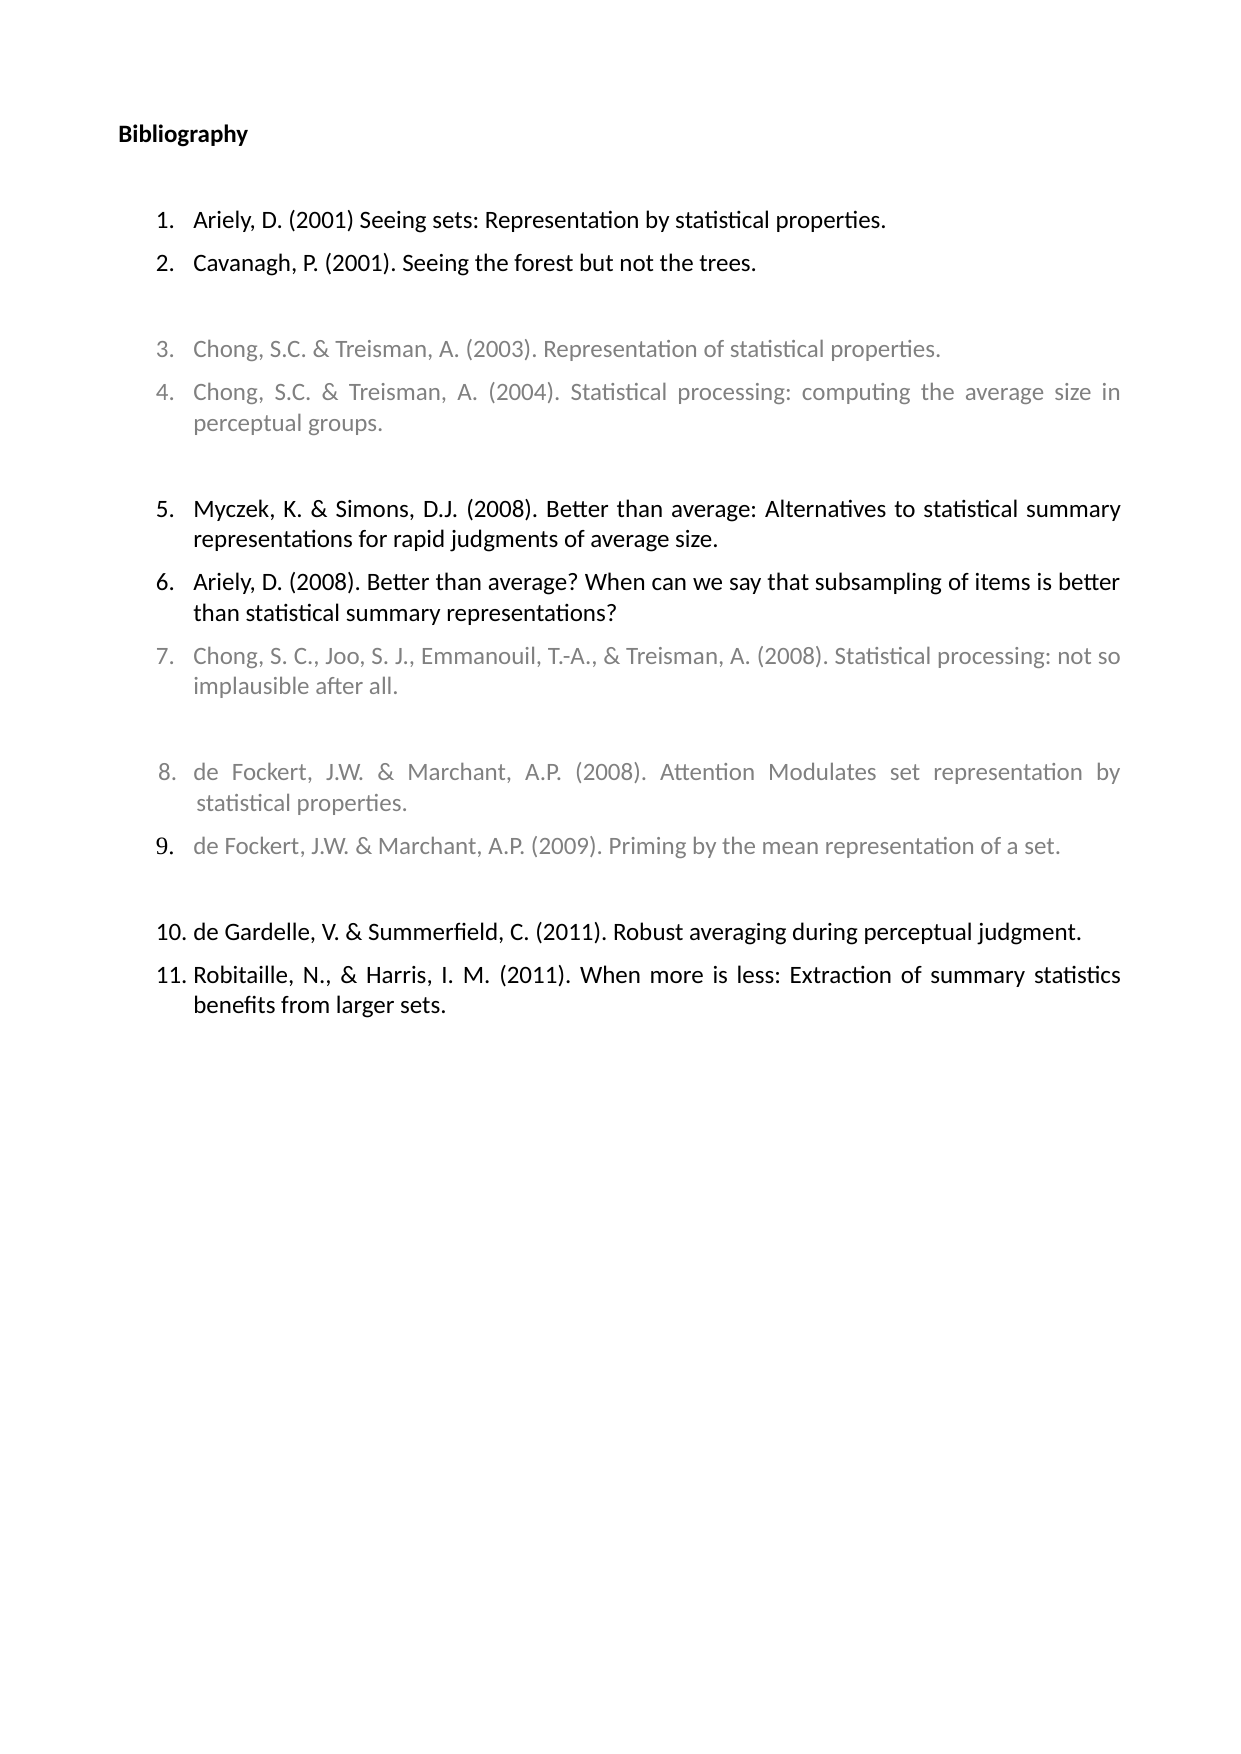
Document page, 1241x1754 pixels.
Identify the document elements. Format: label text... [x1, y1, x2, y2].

list de Fockert, J.W. & Marchant, A.P. (2008). Attention Modulates set representation by statistical properties. [158, 756, 1122, 817]
list Chong, S.C. & Treisman, A. (2004). Statistical processing: computing the average size in perceptual groups. [156, 376, 1122, 437]
text Bibliography [118, 118, 1122, 149]
list Robitaille, N., & Harris, I. M. (2011). When more is less: Extraction of summary statistics benefits from larger sets. [156, 959, 1122, 1020]
list Chong, S. C., Joo, S. J., Emmanouil, T.-A., & Treisman, A. (2008). Statistical processing: not so implausible after all. [156, 640, 1122, 701]
list Cavanagh, P. (2001). Seeing the forest but not the trees. [156, 247, 1122, 278]
list Chong, S.C. & Treisman, A. (2003). Representation of statistical properties. [156, 333, 1122, 364]
list Ariely, D. (2008). Better than average? When can we say that subsampling of items is better than statistical summary representations? [156, 566, 1122, 627]
list de Gardelle, V. & Summerfield, C. (2011). Robust averaging during perceptual judgment. [156, 916, 1122, 947]
list Myczek, K. & Simons, D.J. (2008). Better than average: Alternatives to statistical summary representations for rapid judgments of average size. [156, 493, 1122, 554]
list de Fockert, J.W. & Marchant, A.P. (2009). Priming by the mean representation of a set. [156, 830, 1122, 861]
list Ariely, D. (2001) Seeing sets: Representation by statistical properties. [156, 204, 1122, 235]
